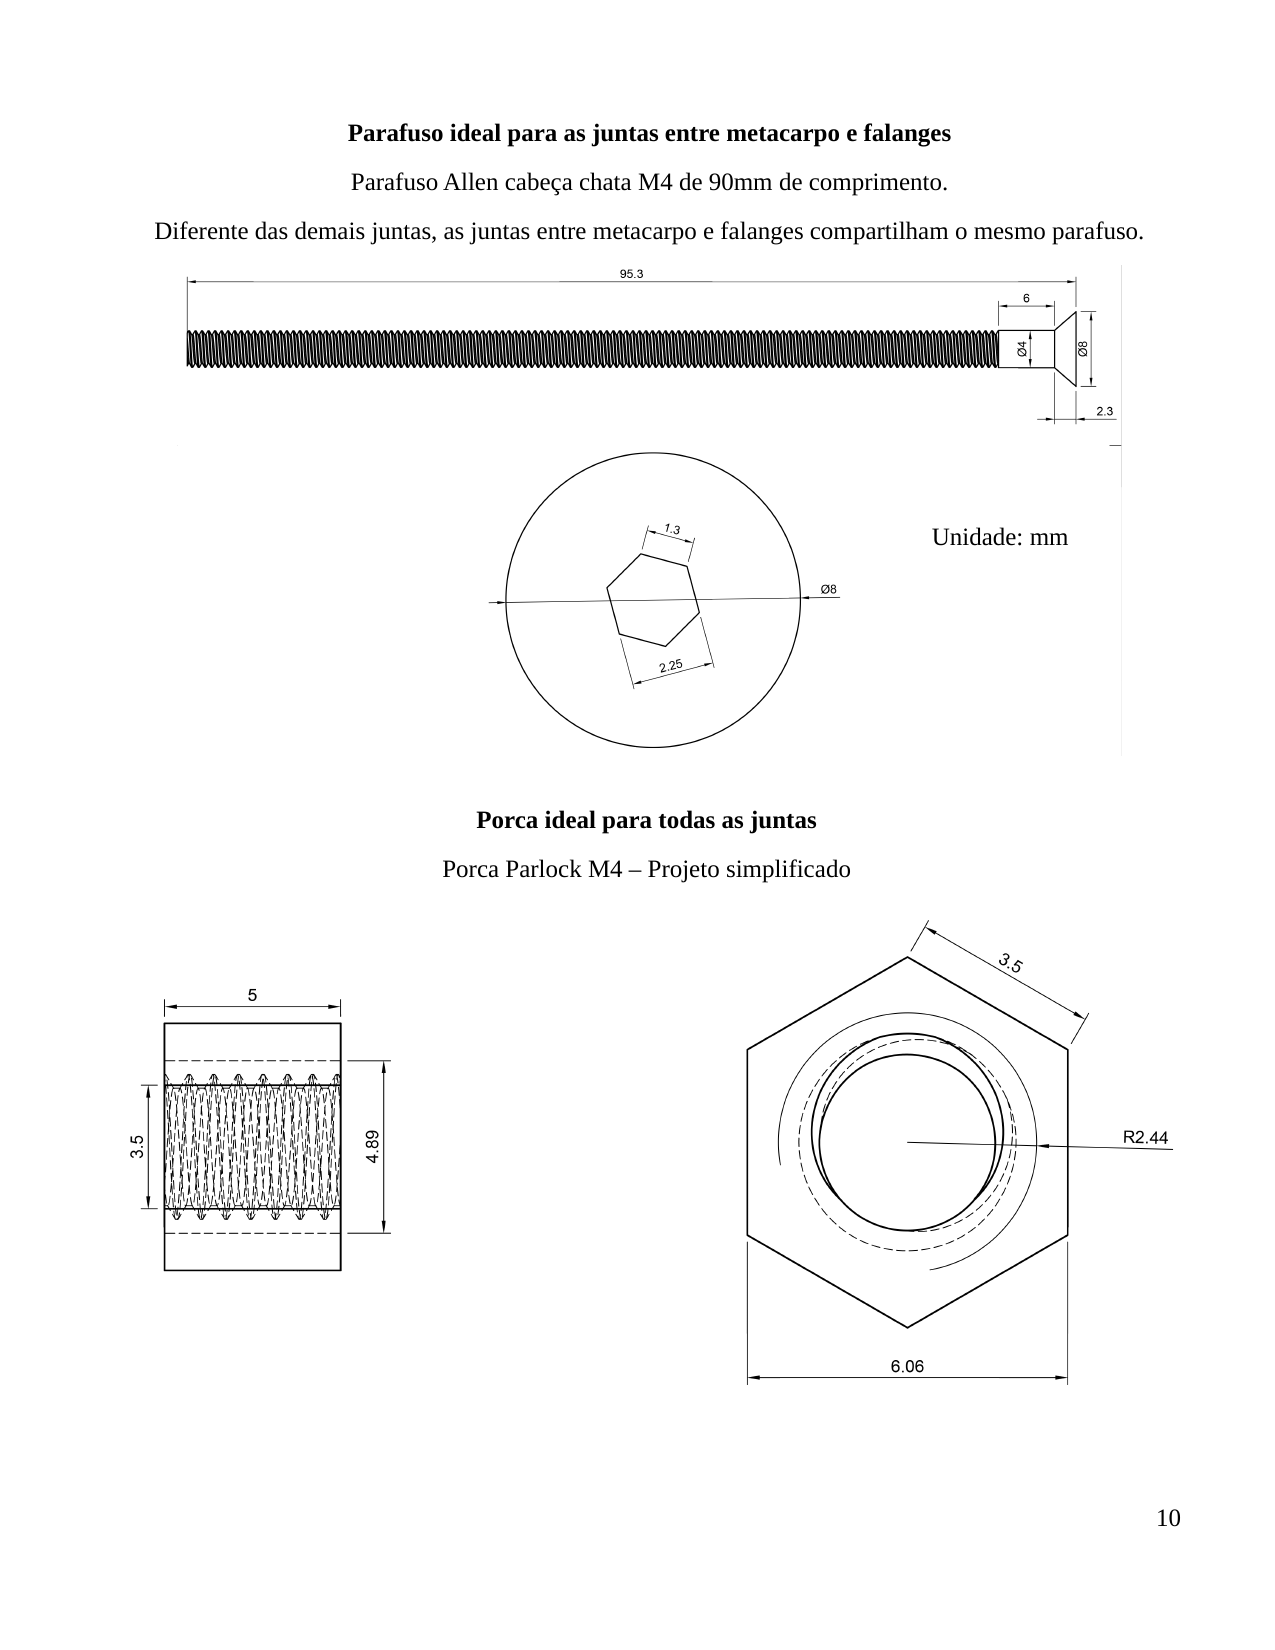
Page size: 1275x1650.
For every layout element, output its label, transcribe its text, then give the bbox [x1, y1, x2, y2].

picture [121, 909, 1178, 1402]
text Parafuso ideal para as juntas entre metacarpo e falanges [118, 118, 1181, 147]
text Diferente das demais juntas, as juntas entre metacarpo e falanges compartilham o mesmo parafuso. [118, 216, 1181, 245]
text Parafuso Allen cabeça chata M4 de 90mm de comprimento. [118, 167, 1181, 196]
text Porca Parlock M4 – Projeto simplificado [118, 854, 1175, 883]
text Porca ideal para todas as juntas [118, 805, 1175, 834]
picture [177, 265, 1122, 756]
